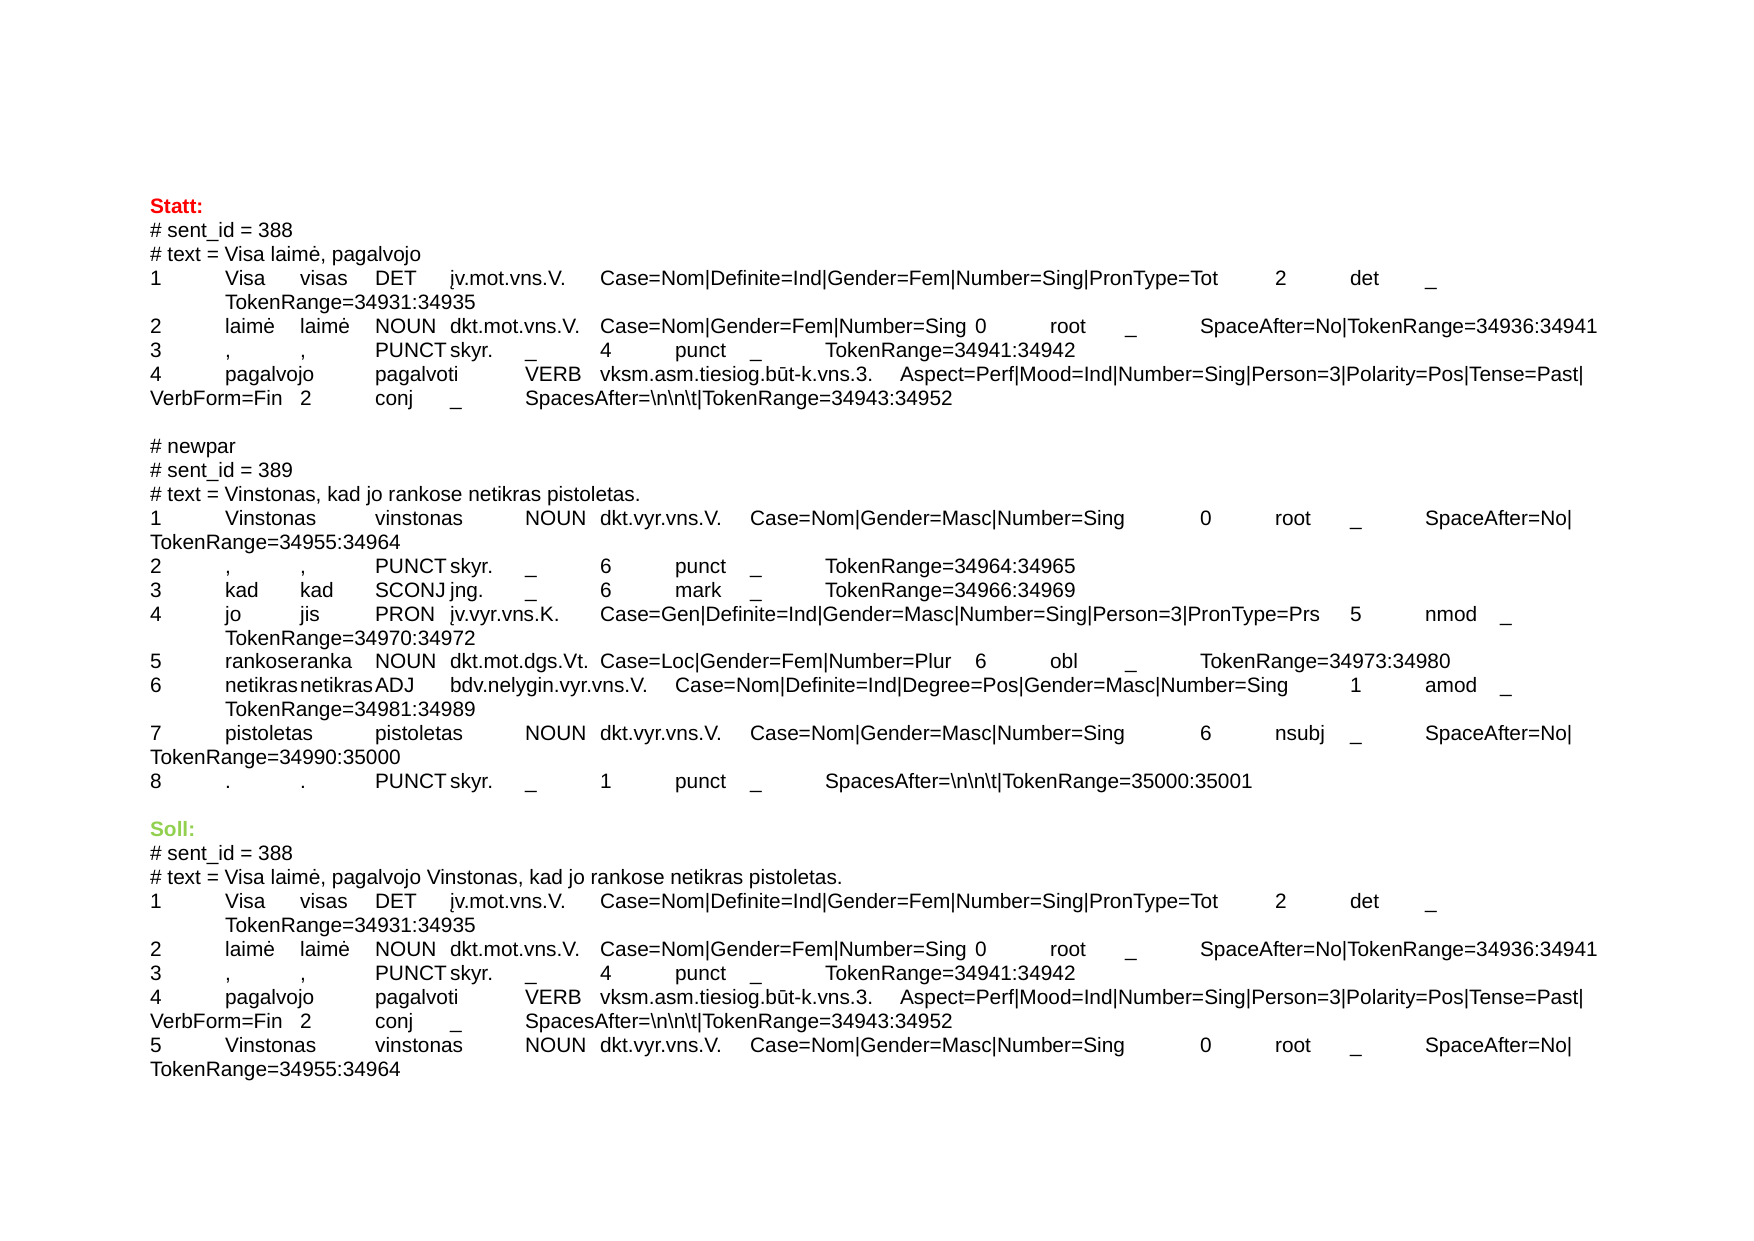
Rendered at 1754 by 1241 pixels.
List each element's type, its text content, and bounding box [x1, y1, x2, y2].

text 1 Visa visas DET įv.mot.vns.V. Case=Nom|Definite=Ind|Gender=Fem|Number=Sing|PronType=Tot 2 det _ TokenRange=34931:34935 [150, 889, 1604, 937]
text # text = Visa laimė, pagalvojo [150, 242, 1604, 266]
text 3 kad kad SCONJ jng. _ 6 mark _ TokenRange=34966:34969 [150, 577, 1604, 601]
text 4 pagalvojo pagalvoti VERB vksm.asm.tiesiog.būt-k.vns.3. Aspect=Perf|Mood=Ind|Number=Sing|Person=3|Polarity=Pos|Tense=Past|VerbForm=Fin 2 conj _ SpacesAfter=\n\n\t|TokenRange=34943:34952 [150, 362, 1604, 410]
text Statt: [150, 194, 1604, 218]
text 3 , , PUNCT skyr. _ 4 punct _ TokenRange=34941:34942 [150, 338, 1604, 362]
text 2 laimė laimė NOUN dkt.mot.vns.V. Case=Nom|Gender=Fem|Number=Sing 0 root _ SpaceAfter=No|TokenRange=34936:34941 [150, 937, 1604, 961]
text 4 jo jis PRON įv.vyr.vns.K. Case=Gen|Definite=Ind|Gender=Masc|Number=Sing|Person=3|PronType=Prs 5 nmod _ TokenRange=34970:34972 [150, 601, 1604, 649]
text 3 , , PUNCT skyr. _ 4 punct _ TokenRange=34941:34942 [150, 961, 1604, 985]
text # sent_id = 388 [150, 218, 1604, 242]
text 2 , , PUNCT skyr. _ 6 punct _ TokenRange=34964:34965 [150, 553, 1604, 577]
text # sent_id = 388 [150, 841, 1604, 865]
text 5 rankose ranka NOUN dkt.mot.dgs.Vt. Case=Loc|Gender=Fem|Number=Plur 6 obl _ TokenRange=34973:34980 [150, 649, 1604, 673]
text 6 netikras netikras ADJ bdv.nelygin.vyr.vns.V. Case=Nom|Definite=Ind|Degree=Pos|Gender=Masc|Number=Sing 1 amod _ TokenRange=34981:34989 [150, 673, 1604, 721]
text 2 laimė laimė NOUN dkt.mot.vns.V. Case=Nom|Gender=Fem|Number=Sing 0 root _ SpaceAfter=No|TokenRange=34936:34941 [150, 314, 1604, 338]
text 8 . . PUNCT skyr. _ 1 punct _ SpacesAfter=\n\n\t|TokenRange=35000:35001 [150, 769, 1604, 793]
text 5 Vinstonas vinstonas NOUN dkt.vyr.vns.V. Case=Nom|Gender=Masc|Number=Sing 0 root _ SpaceAfter=No|TokenRange=34955:34964 [150, 1033, 1604, 1081]
text # sent_id = 389 [150, 458, 1604, 482]
text Soll: [150, 817, 1604, 841]
text 1 Vinstonas vinstonas NOUN dkt.vyr.vns.V. Case=Nom|Gender=Masc|Number=Sing 0 root _ SpaceAfter=No|TokenRange=34955:34964 [150, 506, 1604, 553]
text 1 Visa visas DET įv.mot.vns.V. Case=Nom|Definite=Ind|Gender=Fem|Number=Sing|PronType=Tot 2 det _ TokenRange=34931:34935 [150, 266, 1604, 314]
text # newpar [150, 434, 1604, 458]
text 7 pistoletas pistoletas NOUN dkt.vyr.vns.V. Case=Nom|Gender=Masc|Number=Sing 6 nsubj _ SpaceAfter=No|TokenRange=34990:35000 [150, 721, 1604, 769]
text # text = Visa laimė, pagalvojo Vinstonas, kad jo rankose netikras pistoletas. [150, 865, 1604, 889]
text # text = Vinstonas, kad jo rankose netikras pistoletas. [150, 482, 1604, 506]
text 4 pagalvojo pagalvoti VERB vksm.asm.tiesiog.būt-k.vns.3. Aspect=Perf|Mood=Ind|Number=Sing|Person=3|Polarity=Pos|Tense=Past|VerbForm=Fin 2 conj _ SpacesAfter=\n\n\t|TokenRange=34943:34952 [150, 985, 1604, 1033]
